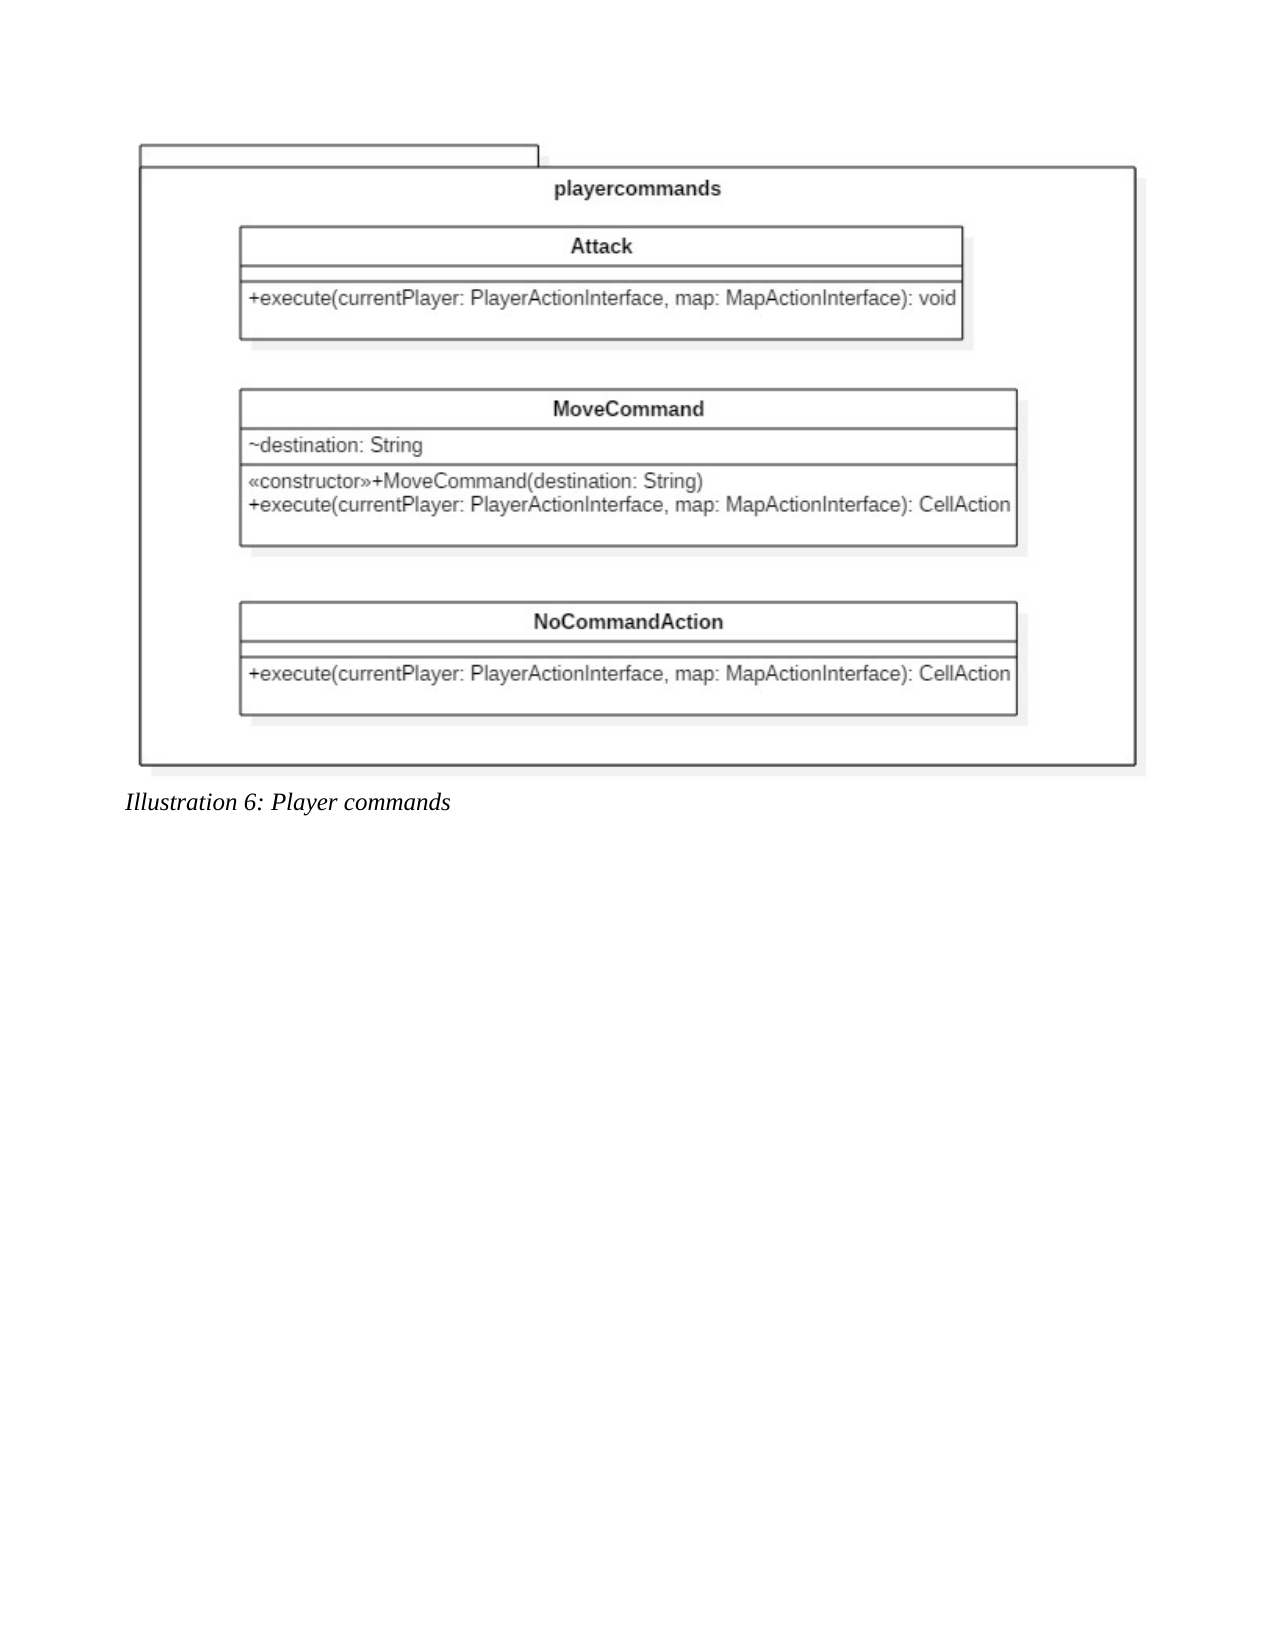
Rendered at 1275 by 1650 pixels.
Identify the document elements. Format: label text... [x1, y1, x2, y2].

picture [125, 130, 1150, 781]
text Illustration 6: Player commands [125, 781, 1150, 815]
